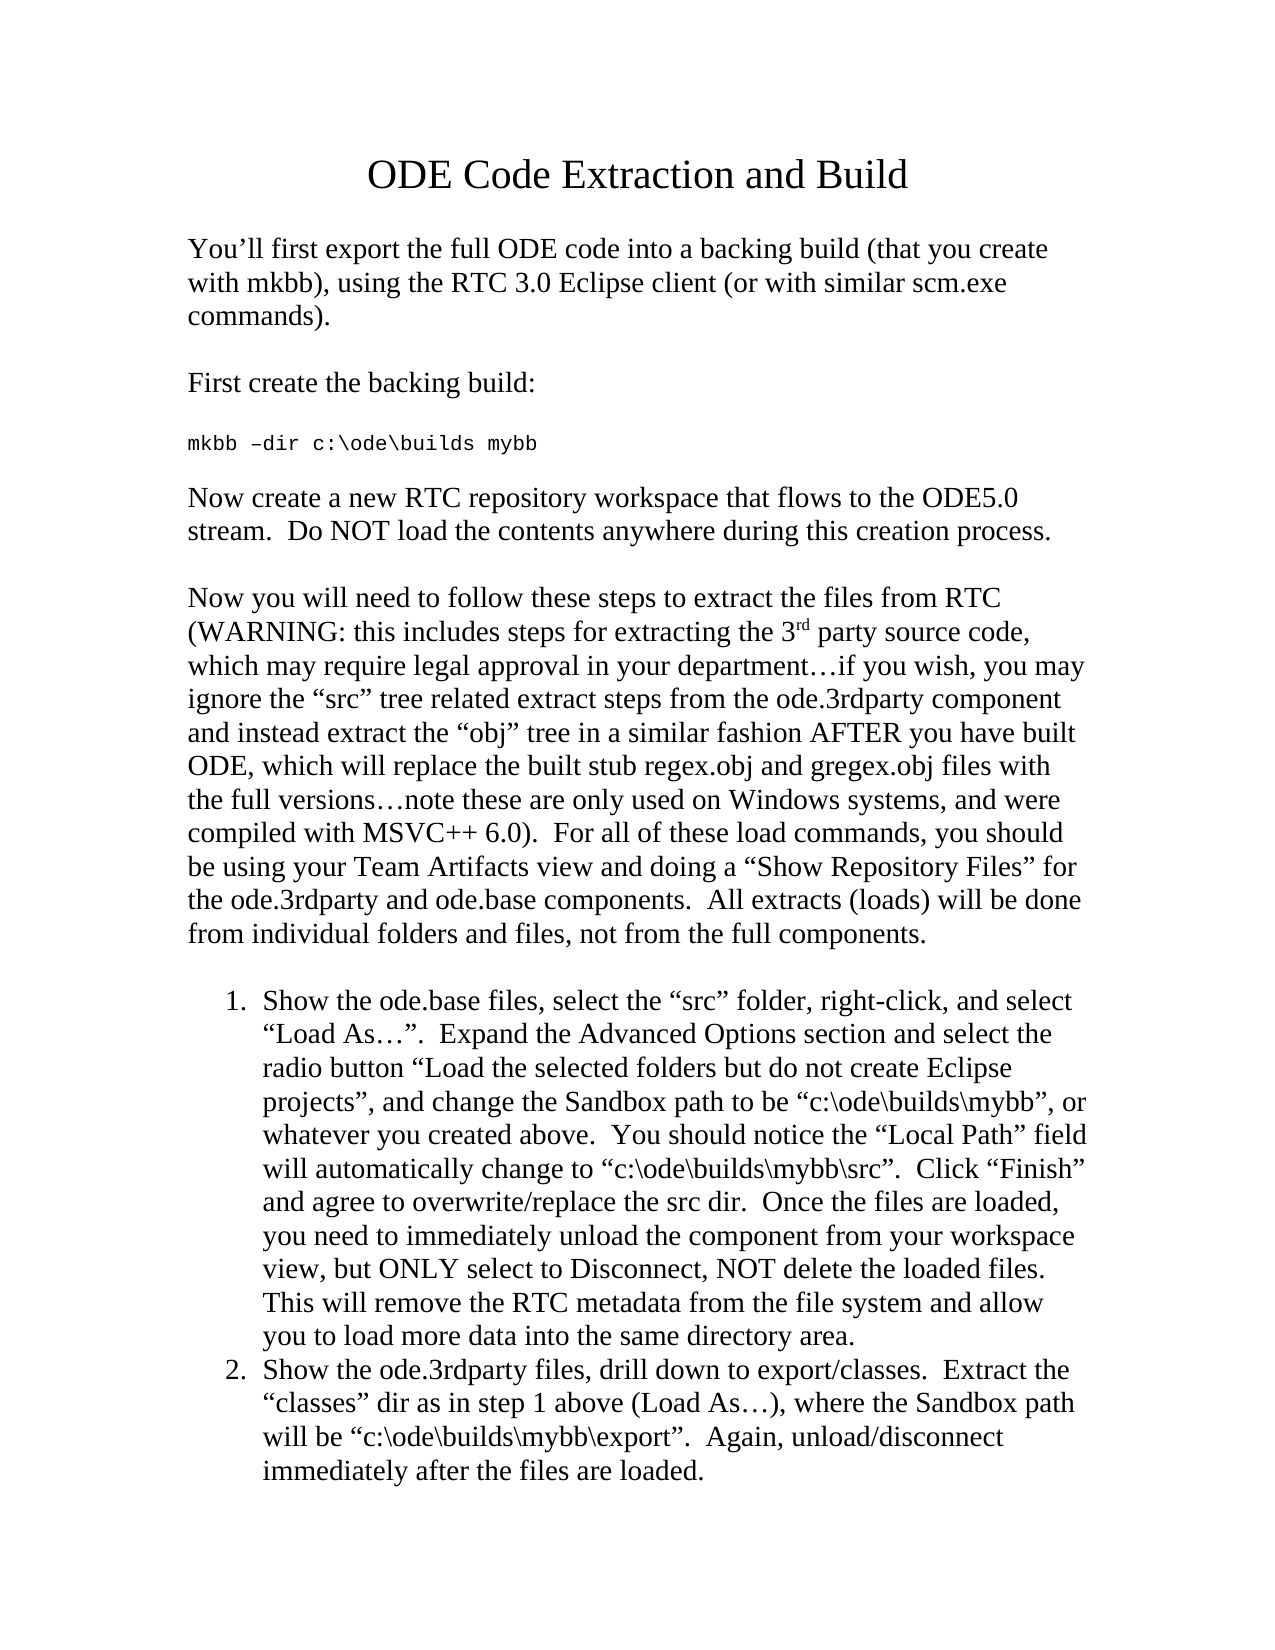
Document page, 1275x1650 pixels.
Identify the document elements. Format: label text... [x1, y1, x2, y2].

text First create the backing build: [187, 366, 1087, 399]
list Show the ode.base files, select the “src” folder, right-click, and select “Load As…”. Expand the Advanced Options section and select the radio button “Load the selected folders but do not create Eclipse projects”, and change the Sandbox path to be “c:\ode\builds\mybb”, or whatever you created above. You should notice the “Local Path” field will automatically change to “c:\ode\builds\mybb\src”. Click “Finish” and agree to overwrite/replace the src dir. Once the files are loaded, you need to immediately unload the component from your workspace view, but ONLY select to Disconnect, NOT delete the loaded files. This will remove the RTC metadata from the file system and allow you to load more data into the same directory area. [225, 983, 1087, 1352]
text You’ll first export the full ODE code into a backing build (that you create with mkbb), using the RTC 3.0 Eclipse client (or with similar scm.exe commands). [187, 231, 1087, 332]
text ODE Code Extraction and Build [187, 150, 1087, 198]
text Now you will need to follow these steps to extract the files from RTC (WARNING: this includes steps for extracting the 3rd party source code, which may require legal approval in your department…if you wish, you may ignore the “src” tree related extract steps from the ode.3rdparty component and instead extract the “obj” tree in a similar fashion AFTER you have built ODE, which will replace the built stub regex.obj and gregex.obj files with the full versions…note these are only used on Windows systems, and were compiled with MSVC++ 6.0). For all of these load commands, you should be using your Team Artifacts view and doing a “Show Repository Files” for the ode.3rdparty and ode.base components. All extracts (loads) will be done from individual folders and files, not from the full components. [187, 581, 1087, 949]
list Show the ode.3rdparty files, drill down to export/classes. Extract the “classes” dir as in step 1 above (Load As…), where the Sandbox path will be “c:\ode\builds\mybb\export”. Again, unload/disconnect immediately after the files are loaded. [225, 1352, 1087, 1486]
text mkbb –dir c:\ode\builds mybb [187, 433, 1087, 456]
text Now create a new RTC repository workspace that flows to the ODE5.0 stream. Do NOT load the contents anywhere during this creation process. [187, 480, 1087, 547]
